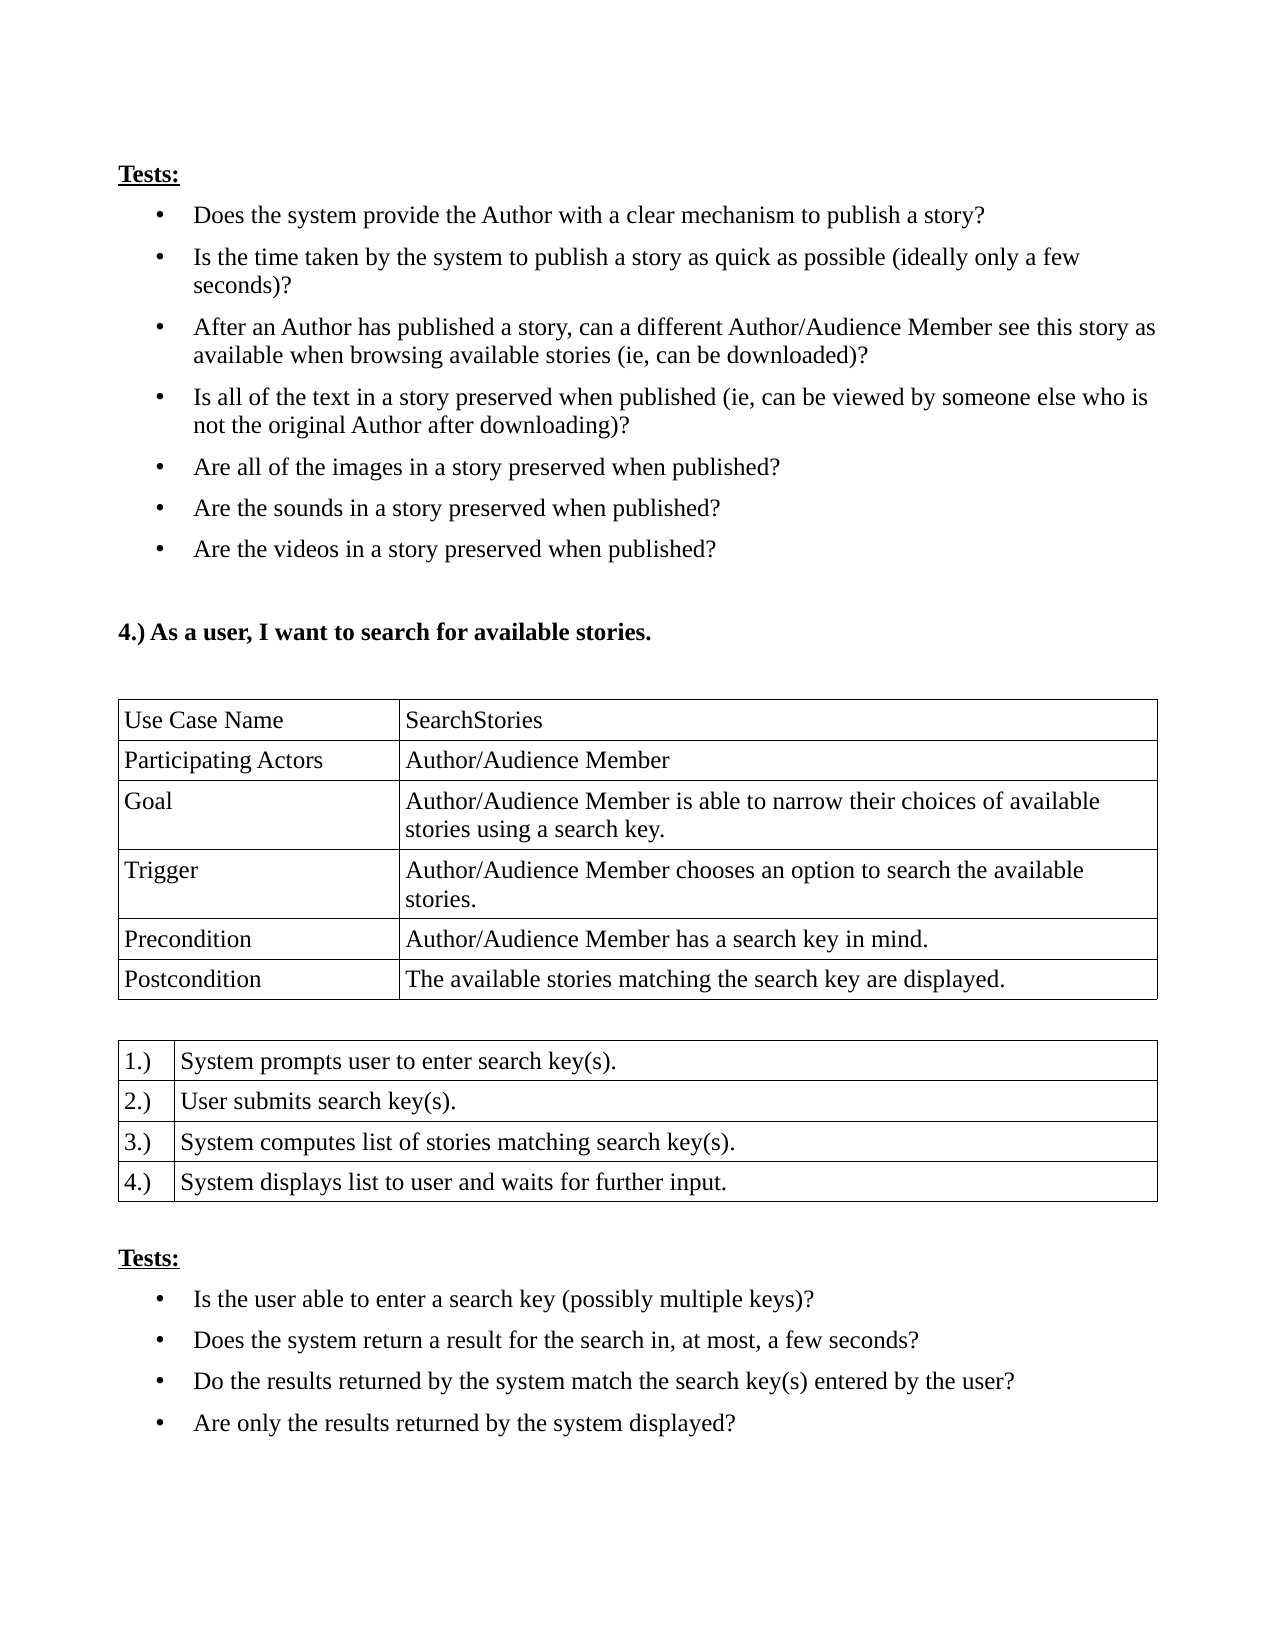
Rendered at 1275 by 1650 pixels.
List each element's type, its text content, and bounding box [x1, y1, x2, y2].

table_cell Precondition [119, 919, 399, 958]
table_cell 4.) [119, 1162, 174, 1201]
list Is the user able to enter a search key (possibly multiple keys)? [156, 1284, 1157, 1313]
table_cell System computes list of stories matching search key(s). [175, 1122, 1157, 1161]
list Is the time taken by the system to publish a story as quick as possible (ideally only a few seconds)? [156, 242, 1157, 299]
list Are all of the images in a story preserved when published? [156, 452, 1157, 481]
table_header System prompts user to enter search key(s). [175, 1041, 1157, 1080]
table_cell 2.) [119, 1081, 174, 1121]
table_header Use Case Name [119, 700, 399, 740]
table_cell Goal [119, 781, 399, 849]
table_cell Author/Audience Member has a search key in mind. [400, 919, 1157, 958]
table_cell User submits search key(s). [175, 1081, 1157, 1121]
list Are the sounds in a story preserved when published? [156, 493, 1157, 522]
table_cell Participating Actors [119, 741, 399, 780]
text 4.) As a user, I want to search for available stories. [118, 617, 1157, 646]
table_cell Postcondition [119, 960, 399, 999]
table_cell Trigger [119, 850, 399, 918]
list After an Author has published a story, can a different Author/Audience Member see this story as available when browsing available stories (ie, can be downloaded)? [156, 312, 1157, 369]
table_cell System displays list to user and waits for further input. [175, 1162, 1157, 1201]
list Does the system provide the Author with a clear mechanism to publish a story? [156, 201, 1157, 229]
text Tests: [118, 1243, 1157, 1271]
table_cell Author/Audience Member is able to narrow their choices of available stories using a search key. [400, 781, 1157, 849]
text Tests: [118, 159, 1157, 188]
table_header 1.) [119, 1041, 174, 1080]
table_cell Author/Audience Member [400, 741, 1157, 780]
table_cell The available stories matching the search key are displayed. [400, 960, 1157, 999]
list Is all of the text in a story preserved when published (ie, can be viewed by someone else who is not the original Author after downloading)? [156, 382, 1157, 439]
table_header SearchStories [400, 700, 1157, 740]
list Do the results returned by the system match the search key(s) entered by the user? [156, 1366, 1157, 1395]
list Are the videos in a story preserved when published? [156, 534, 1157, 563]
list Does the system return a result for the search in, at most, a few seconds? [156, 1325, 1157, 1354]
list Are only the results returned by the system displayed? [156, 1408, 1157, 1436]
table_cell 3.) [119, 1122, 174, 1161]
table_cell Author/Audience Member chooses an option to search the available stories. [400, 850, 1157, 918]
